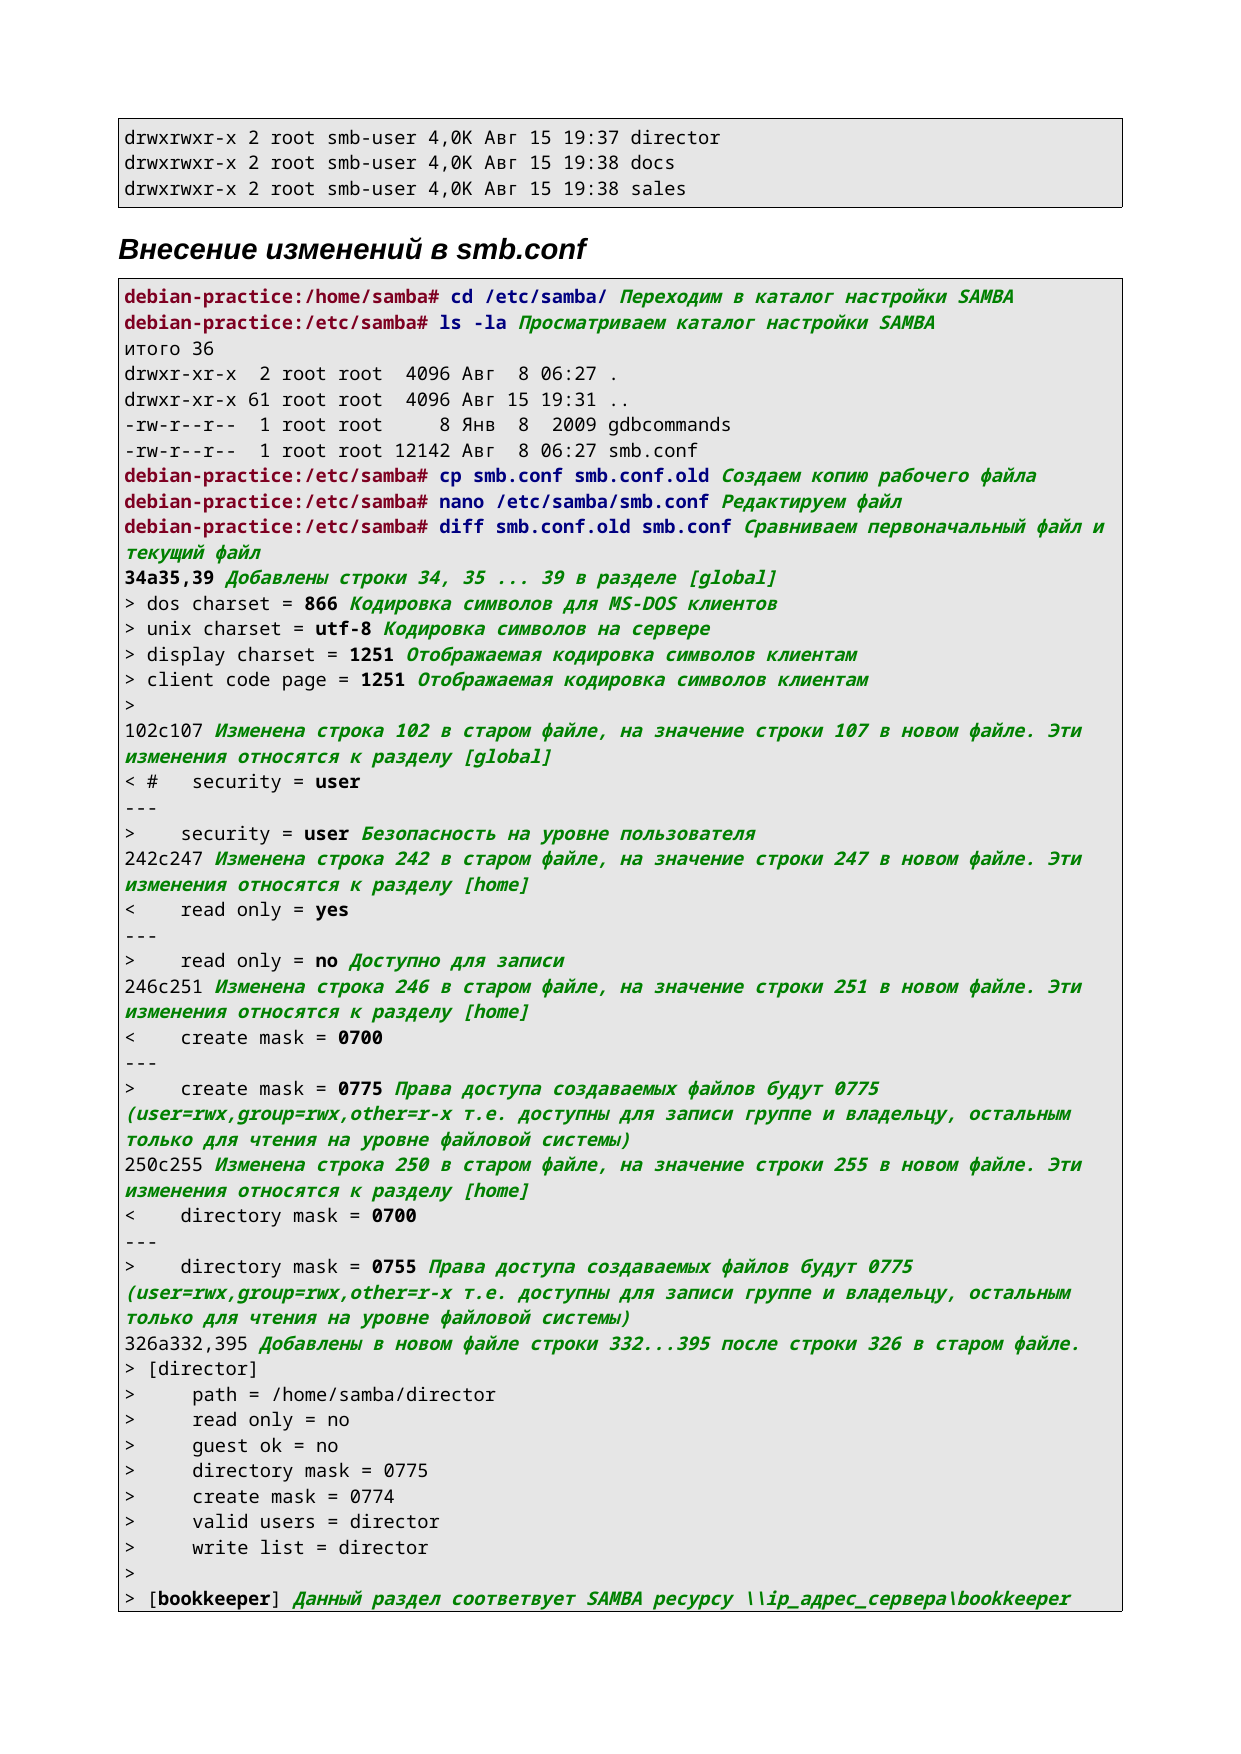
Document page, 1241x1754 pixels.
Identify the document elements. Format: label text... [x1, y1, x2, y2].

text > write list = director [119, 1528, 1122, 1554]
text debian-practice:/etc/samba# diff smb.conf.old smb.conf Сравниваем первоначальный файл и текущий файл [119, 507, 1122, 558]
text --- [119, 1043, 1122, 1069]
text > dos charset = 866 Кодировка символов для MS-DOS клиентов [119, 584, 1122, 609]
text > [119, 1554, 1122, 1579]
text debian-practice:/home/samba# cd /etc/samba/ Переходим в каталог настройки SAMBA [119, 279, 1122, 303]
text 246c251 Изменена строка 246 в старом файле, на значение строки 251 в новом файле. Эти изменения относятся к разделу [home] [119, 967, 1122, 1018]
text > create mask = 0774 [119, 1477, 1122, 1503]
text > read only = no Доступно для записи [119, 941, 1122, 967]
text > [bookkeeper] Данный раздел соответвует SAMBA ресурсу \\ip_адрес_сервера\bookkeeper [119, 1579, 1122, 1611]
text > read only = no [119, 1401, 1122, 1426]
text > directory mask = 0755 Права доступа создаваемых файлов будут 0775 (user=rwx,group=rwx,other=r-x т.е. доступны для записи группе и владельцу, остальным только для чтения на уровне файловой системы) [119, 1248, 1122, 1324]
text -rw-r--r-- 1 root root 12142 Авг 8 06:27 smb.conf [119, 431, 1122, 456]
text drwxr-xr-x 2 root root 4096 Авг 8 06:27 . [119, 354, 1122, 380]
text 326a332,395 Добавлены в новом файле строки 332...395 после строки 326 в старом файле. [119, 1324, 1122, 1350]
text < directory mask = 0700 [119, 1197, 1122, 1222]
text drwxrwxr-x 2 root smb-user 4,0K Авг 15 19:38 sales [119, 169, 1122, 207]
text > display charset = 1251 Отображаемая кодировка символов клиентам [119, 635, 1122, 661]
text итого 36 [119, 329, 1122, 354]
text > path = /home/samba/director [119, 1375, 1122, 1401]
text debian-practice:/etc/samba# cp smb.conf smb.conf.old Создаем копию рабочего файла [119, 456, 1122, 482]
text > client code page = 1251 Отображаемая кодировка символов клиентам [119, 661, 1122, 686]
text 102c107 Изменена строка 102 в старом файле, на значение строки 107 в новом файле. Эти изменения относятся к разделу [global] [119, 712, 1122, 763]
text 34a35,39 Добавлены строки 34, 35 ... 39 в разделе [global] [119, 558, 1122, 584]
text 250c255 Изменена строка 250 в старом файле, на значение строки 255 в новом файле. Эти изменения относятся к разделу [home] [119, 1146, 1122, 1197]
text > valid users = director [119, 1503, 1122, 1528]
text < read only = yes [119, 890, 1122, 916]
text 242c247 Изменена строка 242 в старом файле, на значение строки 247 в новом файле. Эти изменения относятся к разделу [home] [119, 839, 1122, 890]
text -rw-r--r-- 1 root root 8 Янв 8 2009 gdbcommands [119, 405, 1122, 431]
text drwxr-xr-x 61 root root 4096 Авг 15 19:31 .. [119, 380, 1122, 405]
text > guest ok = no [119, 1426, 1122, 1452]
text --- [119, 788, 1122, 814]
text drwxrwxr-x 2 root smb-user 4,0K Авг 15 19:38 docs [119, 144, 1122, 169]
text > [director] [119, 1350, 1122, 1375]
text > directory mask = 0775 [119, 1452, 1122, 1477]
text > security = user Безопасность на уровне пользователя [119, 814, 1122, 839]
text > [119, 686, 1122, 712]
text --- [119, 916, 1122, 941]
text < # security = user [119, 763, 1122, 788]
text < create mask = 0700 [119, 1018, 1122, 1043]
text > create mask = 0775 Права доступа создаваемых файлов будут 0775 (user=rwx,group=rwx,other=r-x т.е. доступны для записи группе и владельцу, остальным только для чтения на уровне файловой системы) [119, 1069, 1122, 1146]
text --- [119, 1222, 1122, 1248]
text debian-practice:/etc/samba# nano /etc/samba/smb.conf Редактируем файл [119, 482, 1122, 507]
text > unix charset = utf-8 Кодировка символов на сервере [119, 609, 1122, 635]
subtitle Внесение изменений в smb.conf [118, 232, 1122, 265]
text debian-practice:/etc/samba# ls -la Просматриваем каталог настройки SAMBA [119, 303, 1122, 329]
text drwxrwxr-x 2 root smb-user 4,0K Авг 15 19:37 director [119, 119, 1122, 144]
